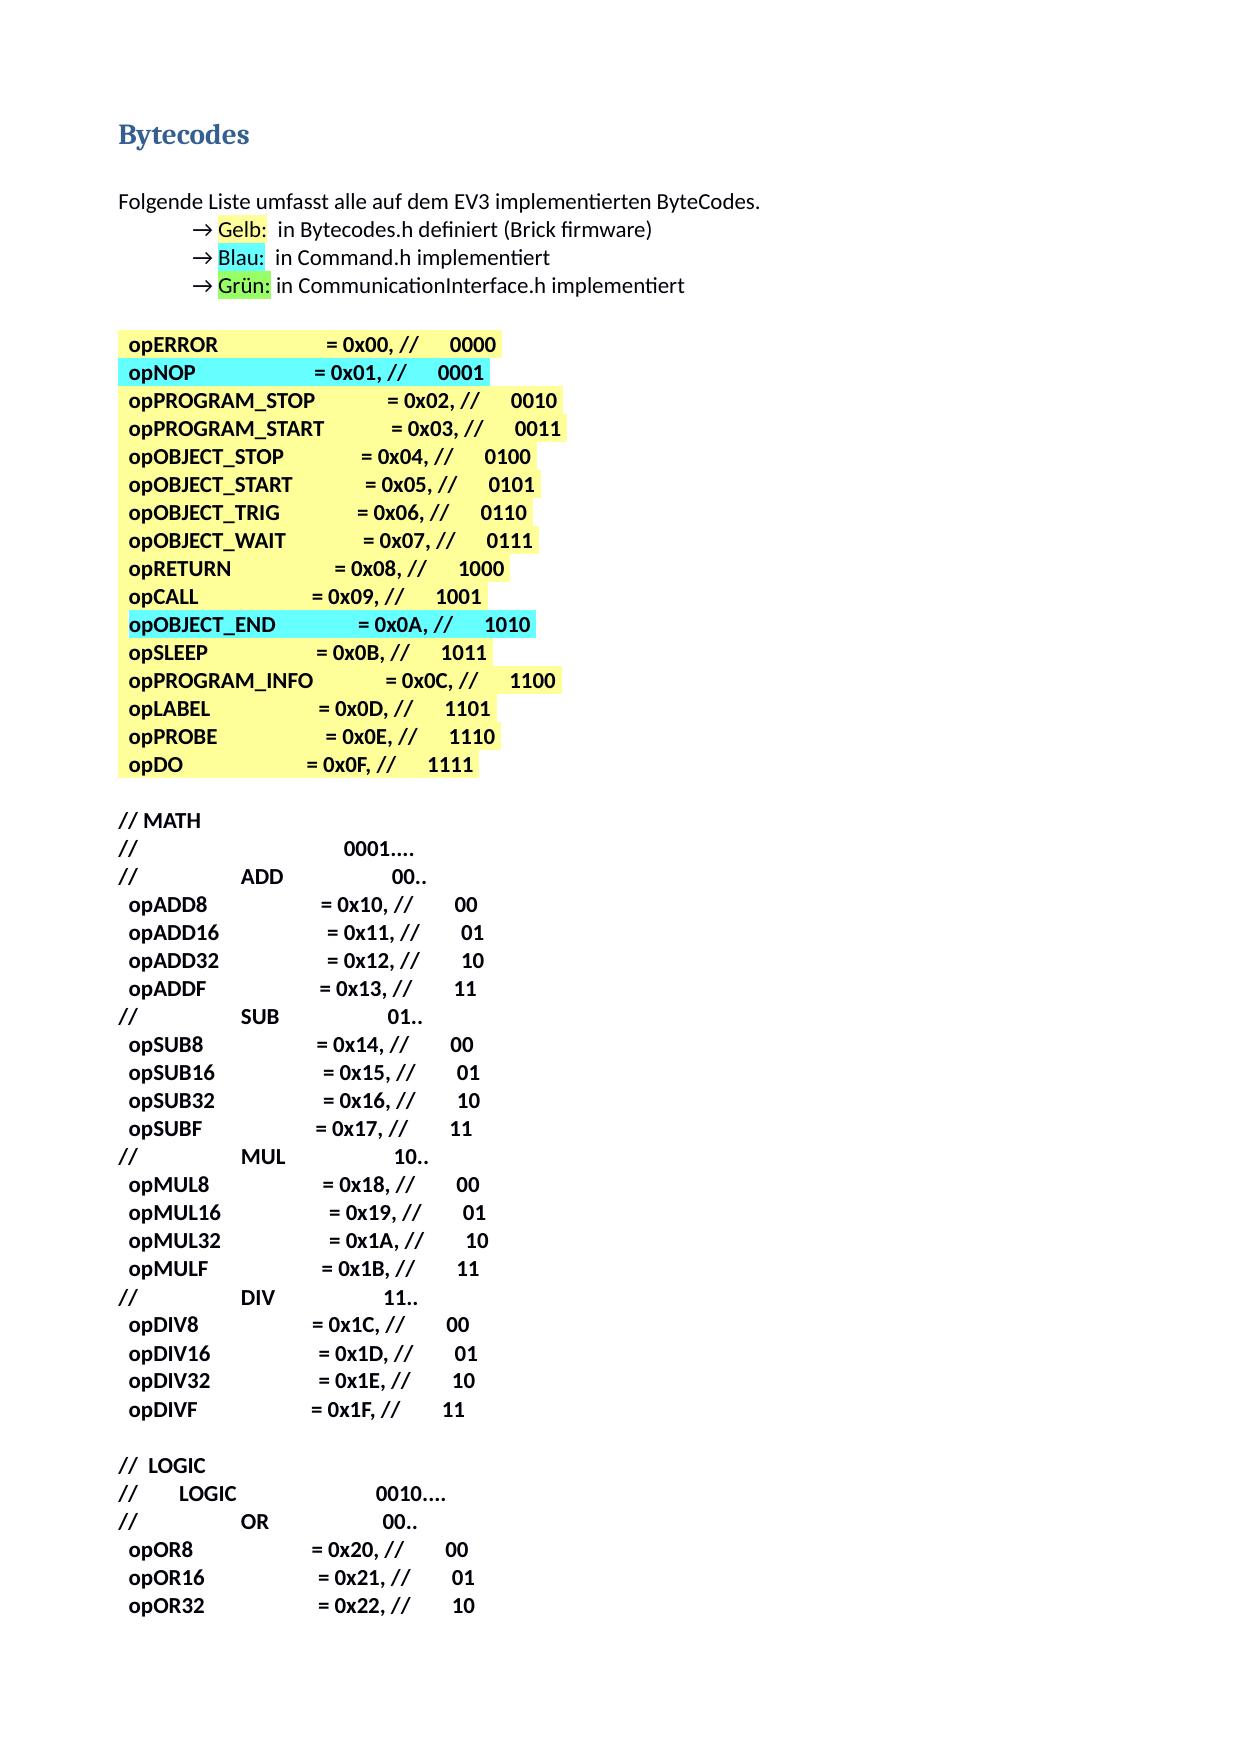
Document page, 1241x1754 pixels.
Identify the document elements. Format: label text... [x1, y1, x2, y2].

text opDIVF = 0x1F, // 11 [118, 1395, 1122, 1423]
text opDIV16 = 0x1D, // 01 [118, 1339, 1122, 1367]
text opOR8 = 0x20, // 00 [118, 1535, 1122, 1563]
text opRETURN = 0x08, // 1000 [118, 554, 1122, 582]
text opOR32 = 0x22, // 10 [118, 1591, 1122, 1619]
text opNOP = 0x01, // 0001 [118, 358, 1122, 386]
text opSLEEP = 0x0B, // 1011 [118, 638, 1122, 666]
text opERROR = 0x00, // 0000 [118, 330, 1122, 358]
text opOBJECT_END = 0x0A, // 1010 [118, 610, 1122, 638]
text // MATH [118, 806, 1122, 834]
text Bytecodes [118, 118, 1122, 152]
text opADD16 = 0x11, // 01 [118, 918, 1122, 946]
text opADDF = 0x13, // 11 [118, 974, 1122, 1002]
text opPROGRAM_INFO = 0x0C, // 1100 [118, 666, 1122, 694]
text opSUB8 = 0x14, // 00 [118, 1030, 1122, 1058]
text opMUL8 = 0x18, // 00 [118, 1171, 1122, 1198]
text → Blau: in Command.h implementiert [118, 243, 1122, 271]
text opCALL = 0x09, // 1001 [118, 582, 1122, 610]
text opOBJECT_WAIT = 0x07, // 0111 [118, 526, 1122, 554]
text opOBJECT_STOP = 0x04, // 0100 [118, 442, 1122, 470]
text opSUBF = 0x17, // 11 [118, 1114, 1122, 1142]
text opPROBE = 0x0E, // 1110 [118, 722, 1122, 750]
text opMUL32 = 0x1A, // 10 [118, 1227, 1122, 1254]
text opPROGRAM_START = 0x03, // 0011 [118, 414, 1122, 442]
text // SUB 01.. [118, 1002, 1122, 1030]
text opDO = 0x0F, // 1111 [118, 750, 1122, 778]
text // MUL 10.. [118, 1142, 1122, 1171]
text opOR16 = 0x21, // 01 [118, 1563, 1122, 1591]
text opDIV32 = 0x1E, // 10 [118, 1367, 1122, 1395]
text → Grün: in CommunicationInterface.h implementiert [118, 271, 1122, 299]
text // DIV 11.. [118, 1283, 1122, 1311]
text opMUL16 = 0x19, // 01 [118, 1198, 1122, 1227]
text opDIV8 = 0x1C, // 00 [118, 1311, 1122, 1339]
text opMULF = 0x1B, // 11 [118, 1254, 1122, 1283]
text // LOGIC [118, 1451, 1122, 1479]
text opADD32 = 0x12, // 10 [118, 946, 1122, 974]
text // OR 00.. [118, 1507, 1122, 1535]
text opPROGRAM_STOP = 0x02, // 0010 [118, 386, 1122, 414]
text opSUB16 = 0x15, // 01 [118, 1058, 1122, 1086]
text opSUB32 = 0x16, // 10 [118, 1086, 1122, 1114]
text // ADD 00.. [118, 862, 1122, 890]
text opLABEL = 0x0D, // 1101 [118, 694, 1122, 722]
text // 0001.... [118, 834, 1122, 862]
text opOBJECT_TRIG = 0x06, // 0110 [118, 498, 1122, 526]
text opADD8 = 0x10, // 00 [118, 890, 1122, 918]
text → Gelb: in Bytecodes.h definiert (Brick firmware) [118, 215, 1122, 243]
text // LOGIC 0010.... [118, 1479, 1122, 1507]
text Folgende Liste umfasst alle auf dem EV3 implementierten ByteCodes. [118, 187, 1122, 215]
text opOBJECT_START = 0x05, // 0101 [118, 470, 1122, 498]
